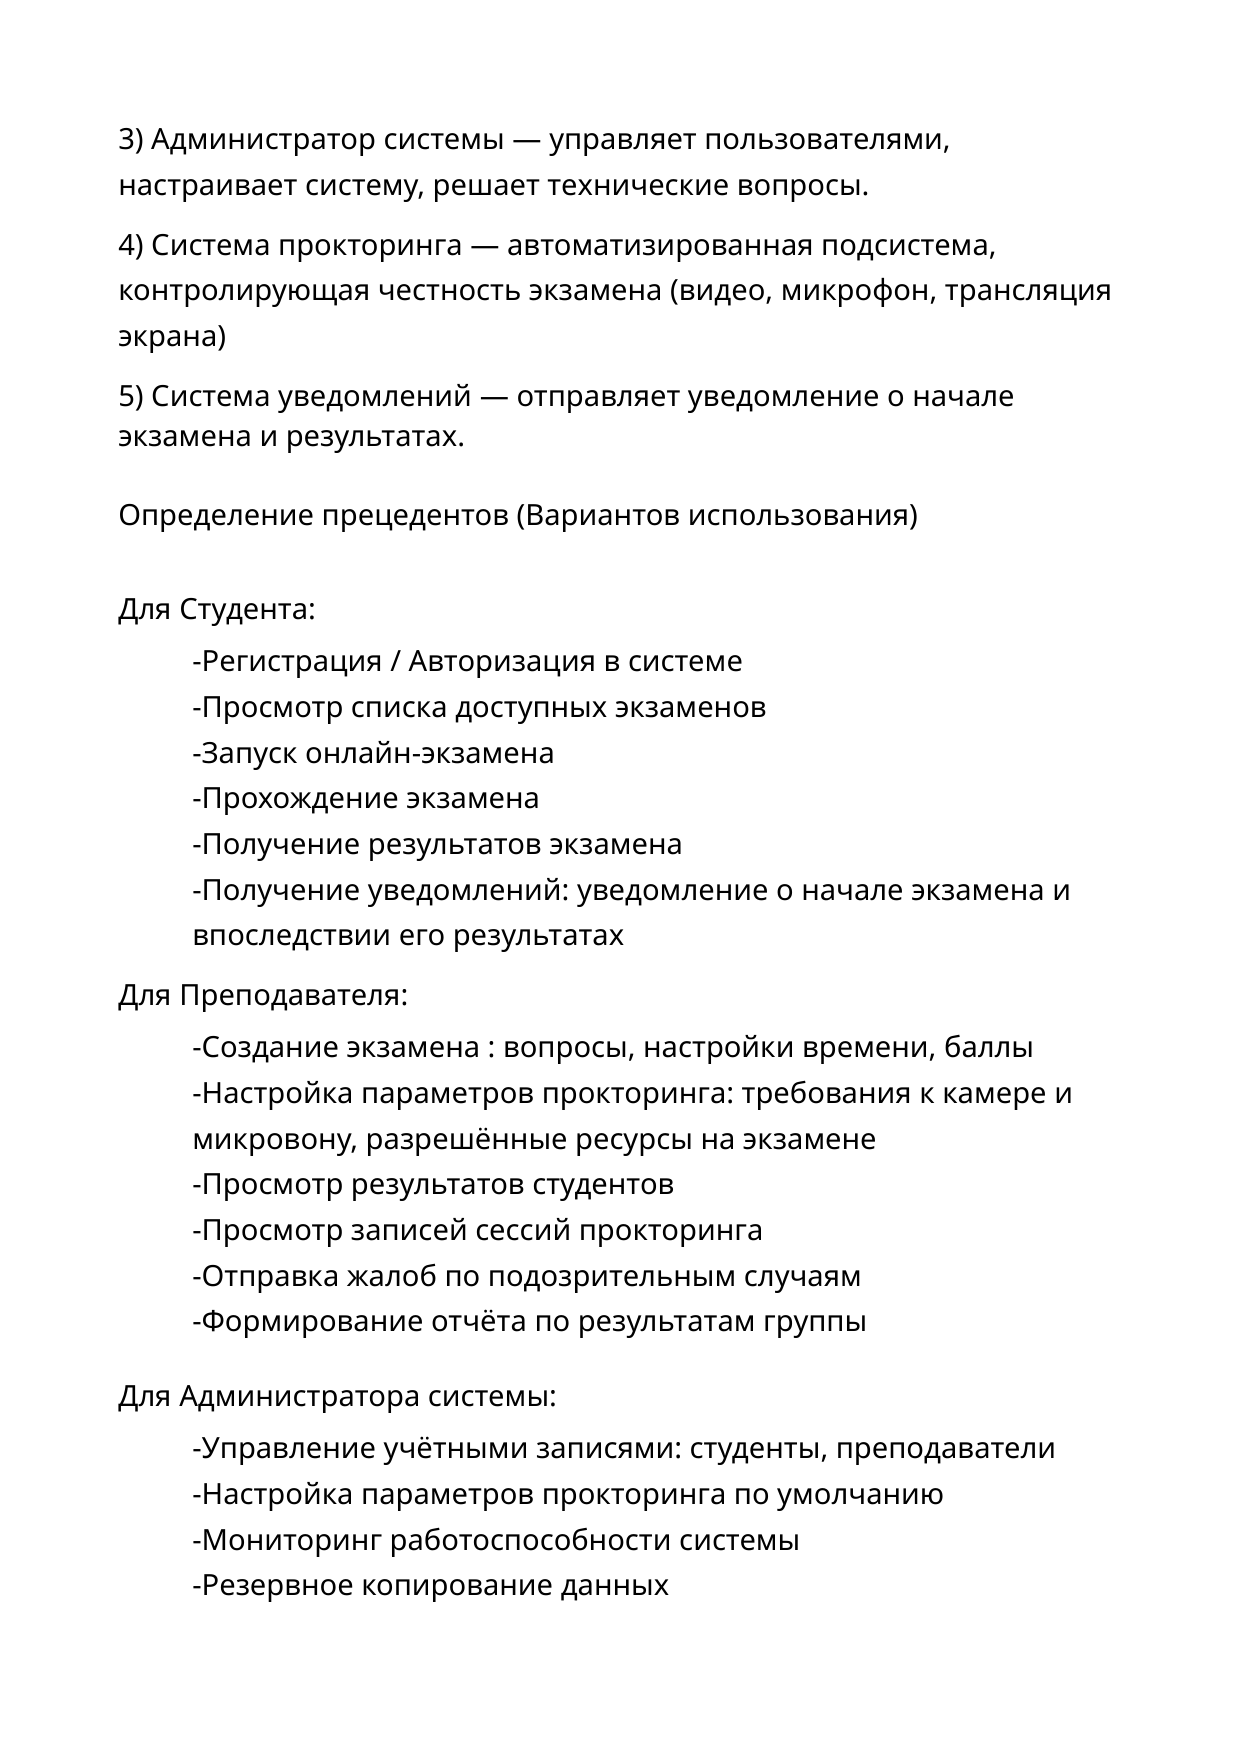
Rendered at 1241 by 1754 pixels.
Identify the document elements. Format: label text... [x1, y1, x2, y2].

list -Отправка жалоб по подозрительным случаям [162, 1255, 1122, 1294]
text Определение прецедентов (Вариантов использования) [118, 494, 1122, 534]
list -Прохождение экзамена [162, 777, 1122, 817]
text 4) Система прокторинга — автоматизированная подсистема, контролирующая честность экзамена (видео, микрофон, трансляция экрана) [118, 224, 1122, 355]
list -Получение результатов экзамена [162, 823, 1122, 863]
list -Просмотр записей сессий прокторинга [162, 1209, 1122, 1249]
text 3) Администратор системы — управляет пользователями, настраивает систему, решает технические вопросы. [118, 118, 1122, 203]
list -Настройка параметров прокторинга: требования к камере и микровону, разрешённые ресурсы на экзамене [162, 1072, 1122, 1158]
text 5) Система уведомлений — отправляет уведомление о начале экзамена и результатах. [118, 375, 1122, 455]
list -Запуск онлайн-экзамена [162, 732, 1122, 772]
list -Настройка параметров прокторинга по умолчанию [162, 1473, 1122, 1513]
list -Регистрация / Авторизация в системе [162, 641, 1122, 680]
subtitle Для Администратора системы: [118, 1375, 1122, 1415]
list -Управление учётными записями: студенты, преподаватели [162, 1427, 1122, 1467]
list -Получение уведомлений: уведомление о начале экзамена и впоследствии его результатах [162, 869, 1122, 954]
list -Формирование отчёта по результатам группы [162, 1301, 1122, 1340]
list -Просмотр списка доступных экзаменов [162, 686, 1122, 726]
list -Резервное копирование данных [162, 1564, 1122, 1604]
subtitle Для Преподавателя: [118, 974, 1122, 1014]
list -Создание экзамена : вопросы, настройки времени, баллы [162, 1027, 1122, 1066]
list -Мониторинг работоспособности системы [162, 1519, 1122, 1558]
list -Просмотр результатов студентов [162, 1164, 1122, 1203]
subtitle Для Студента: [118, 588, 1122, 628]
